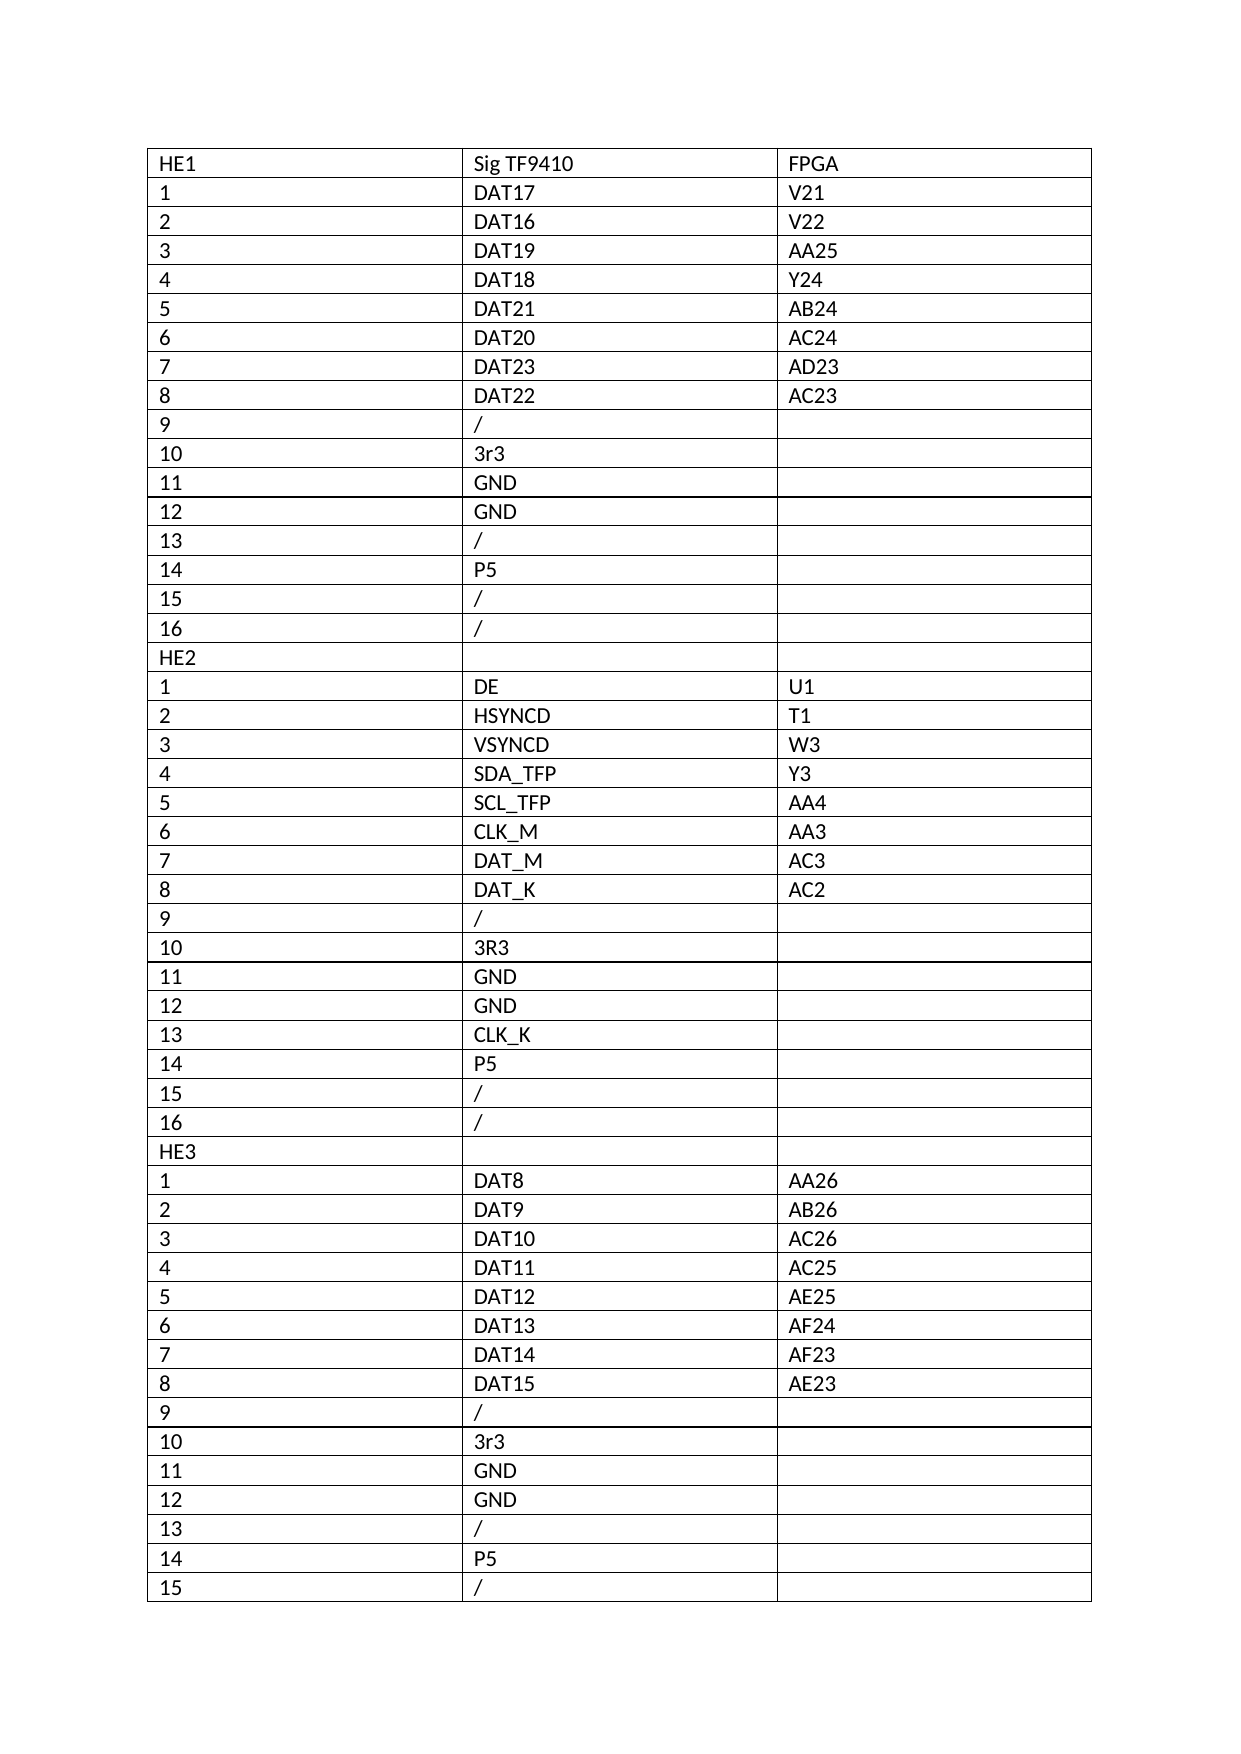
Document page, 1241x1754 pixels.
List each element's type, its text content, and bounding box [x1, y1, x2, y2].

table_cell 1 [148, 1166, 462, 1194]
table_cell AC25 [778, 1253, 1091, 1281]
table_cell DAT22 [463, 381, 777, 409]
table_cell AD23 [778, 352, 1091, 380]
table_cell [778, 643, 1091, 671]
table_cell [778, 1398, 1091, 1426]
table_cell 5 [148, 788, 462, 816]
table_cell AA4 [778, 788, 1091, 816]
table_header HE1 [148, 149, 462, 177]
table_cell AF23 [778, 1340, 1091, 1368]
table_cell V22 [778, 207, 1091, 235]
table_cell DAT23 [463, 352, 777, 380]
table_cell 8 [148, 381, 462, 409]
table_cell [778, 1573, 1091, 1601]
table_cell [778, 1486, 1091, 1513]
table_cell [778, 1108, 1091, 1136]
table_cell 3 [148, 730, 462, 758]
table_cell AF24 [778, 1311, 1091, 1339]
table_cell 9 [148, 410, 462, 438]
table_cell 4 [148, 759, 462, 787]
table_cell 14 [148, 1544, 462, 1572]
table_cell [778, 585, 1091, 613]
table_cell DAT15 [463, 1369, 777, 1397]
table_cell 12 [148, 1486, 462, 1513]
table_cell AA25 [778, 236, 1091, 264]
table_cell AE23 [778, 1369, 1091, 1397]
table_cell 12 [148, 991, 462, 1019]
table_cell 12 [148, 498, 462, 525]
table_cell / [463, 1515, 777, 1543]
table_cell AA26 [778, 1166, 1091, 1194]
table_cell 6 [148, 817, 462, 845]
table_header FPGA [778, 149, 1091, 177]
table_cell [778, 614, 1091, 642]
table_cell DAT13 [463, 1311, 777, 1339]
table_cell GND [463, 468, 777, 496]
table_cell DAT_K [463, 875, 777, 903]
table_cell 13 [148, 1021, 462, 1048]
table_cell 1 [148, 178, 462, 206]
table_cell 7 [148, 846, 462, 874]
table_cell AB24 [778, 294, 1091, 322]
table_cell GND [463, 991, 777, 1019]
table_cell DAT8 [463, 1166, 777, 1194]
table_cell 3R3 [463, 933, 777, 961]
table_cell AA3 [778, 817, 1091, 845]
table_cell [778, 498, 1091, 525]
table_cell / [463, 904, 777, 932]
table_cell DAT18 [463, 265, 777, 293]
table_cell [778, 1137, 1091, 1165]
table_cell 10 [148, 439, 462, 467]
table_cell [778, 1456, 1091, 1484]
table_cell 10 [148, 1428, 462, 1455]
table_cell [463, 643, 777, 671]
table_cell AC3 [778, 846, 1091, 874]
table_cell 8 [148, 1369, 462, 1397]
table_cell V21 [778, 178, 1091, 206]
table_cell DAT19 [463, 236, 777, 264]
table_cell HE3 [148, 1137, 462, 1165]
table_cell [778, 526, 1091, 554]
table_cell [778, 933, 1091, 961]
table_cell AC23 [778, 381, 1091, 409]
table_cell / [463, 585, 777, 613]
table_cell 15 [148, 585, 462, 613]
table_cell / [463, 614, 777, 642]
table_cell GND [463, 1486, 777, 1513]
table_cell [778, 963, 1091, 990]
table_cell [778, 904, 1091, 932]
table_cell DAT11 [463, 1253, 777, 1281]
table_cell 15 [148, 1079, 462, 1107]
table_cell DAT_M [463, 846, 777, 874]
table_cell AB26 [778, 1195, 1091, 1223]
table_cell W3 [778, 730, 1091, 758]
table_cell 6 [148, 323, 462, 351]
table_cell [778, 439, 1091, 467]
table_cell AC2 [778, 875, 1091, 903]
table_cell [778, 468, 1091, 496]
table_cell [778, 556, 1091, 583]
table_cell [778, 1050, 1091, 1078]
table_cell 15 [148, 1573, 462, 1601]
table_cell Y3 [778, 759, 1091, 787]
table_cell T1 [778, 701, 1091, 729]
table_cell 4 [148, 265, 462, 293]
table_cell DAT9 [463, 1195, 777, 1223]
table_cell 7 [148, 1340, 462, 1368]
table_cell [778, 410, 1091, 438]
table_cell [778, 1515, 1091, 1543]
table_cell 2 [148, 701, 462, 729]
table_cell 5 [148, 1282, 462, 1310]
table_cell 3 [148, 236, 462, 264]
table_cell Y24 [778, 265, 1091, 293]
table_cell DAT14 [463, 1340, 777, 1368]
table_cell 9 [148, 1398, 462, 1426]
table_cell 6 [148, 1311, 462, 1339]
table_cell AC24 [778, 323, 1091, 351]
table_cell SDA_TFP [463, 759, 777, 787]
table_cell 3 [148, 1224, 462, 1252]
table_cell 4 [148, 1253, 462, 1281]
table_cell HE2 [148, 643, 462, 671]
table_cell VSYNCD [463, 730, 777, 758]
table_cell / [463, 410, 777, 438]
table_cell 10 [148, 933, 462, 961]
table_cell 3r3 [463, 1428, 777, 1455]
table_cell [778, 1544, 1091, 1572]
table_cell 13 [148, 1515, 462, 1543]
table_cell 11 [148, 963, 462, 990]
table_cell U1 [778, 672, 1091, 700]
table_cell / [463, 1079, 777, 1107]
table_cell 2 [148, 207, 462, 235]
table_cell HSYNCD [463, 701, 777, 729]
table_cell 8 [148, 875, 462, 903]
table_cell DAT16 [463, 207, 777, 235]
table_cell GND [463, 498, 777, 525]
table_cell 9 [148, 904, 462, 932]
table_cell / [463, 1108, 777, 1136]
table_cell 14 [148, 556, 462, 583]
table_cell CLK_K [463, 1021, 777, 1048]
table_cell GND [463, 963, 777, 990]
table_cell 7 [148, 352, 462, 380]
table_header Sig TF9410 [463, 149, 777, 177]
table_cell / [463, 526, 777, 554]
table_cell [463, 1137, 777, 1165]
table_cell P5 [463, 556, 777, 583]
table_cell 2 [148, 1195, 462, 1223]
table_cell [778, 1428, 1091, 1455]
table_cell AE25 [778, 1282, 1091, 1310]
table_cell [778, 991, 1091, 1019]
table_cell SCL_TFP [463, 788, 777, 816]
table_cell DAT20 [463, 323, 777, 351]
table_cell DAT21 [463, 294, 777, 322]
table_cell 1 [148, 672, 462, 700]
table_cell AC26 [778, 1224, 1091, 1252]
table_cell P5 [463, 1050, 777, 1078]
table_cell 3r3 [463, 439, 777, 467]
table_cell GND [463, 1456, 777, 1484]
table_cell 16 [148, 1108, 462, 1136]
table_cell 11 [148, 468, 462, 496]
table_cell P5 [463, 1544, 777, 1572]
table_cell 11 [148, 1456, 462, 1484]
table_cell 14 [148, 1050, 462, 1078]
table_cell DAT12 [463, 1282, 777, 1310]
table_cell DE [463, 672, 777, 700]
table_cell DAT10 [463, 1224, 777, 1252]
table_cell CLK_M [463, 817, 777, 845]
table_cell [778, 1079, 1091, 1107]
table_cell 13 [148, 526, 462, 554]
table_cell [778, 1021, 1091, 1048]
table_cell 5 [148, 294, 462, 322]
table_cell 16 [148, 614, 462, 642]
table_cell DAT17 [463, 178, 777, 206]
table_cell / [463, 1573, 777, 1601]
table_cell / [463, 1398, 777, 1426]
